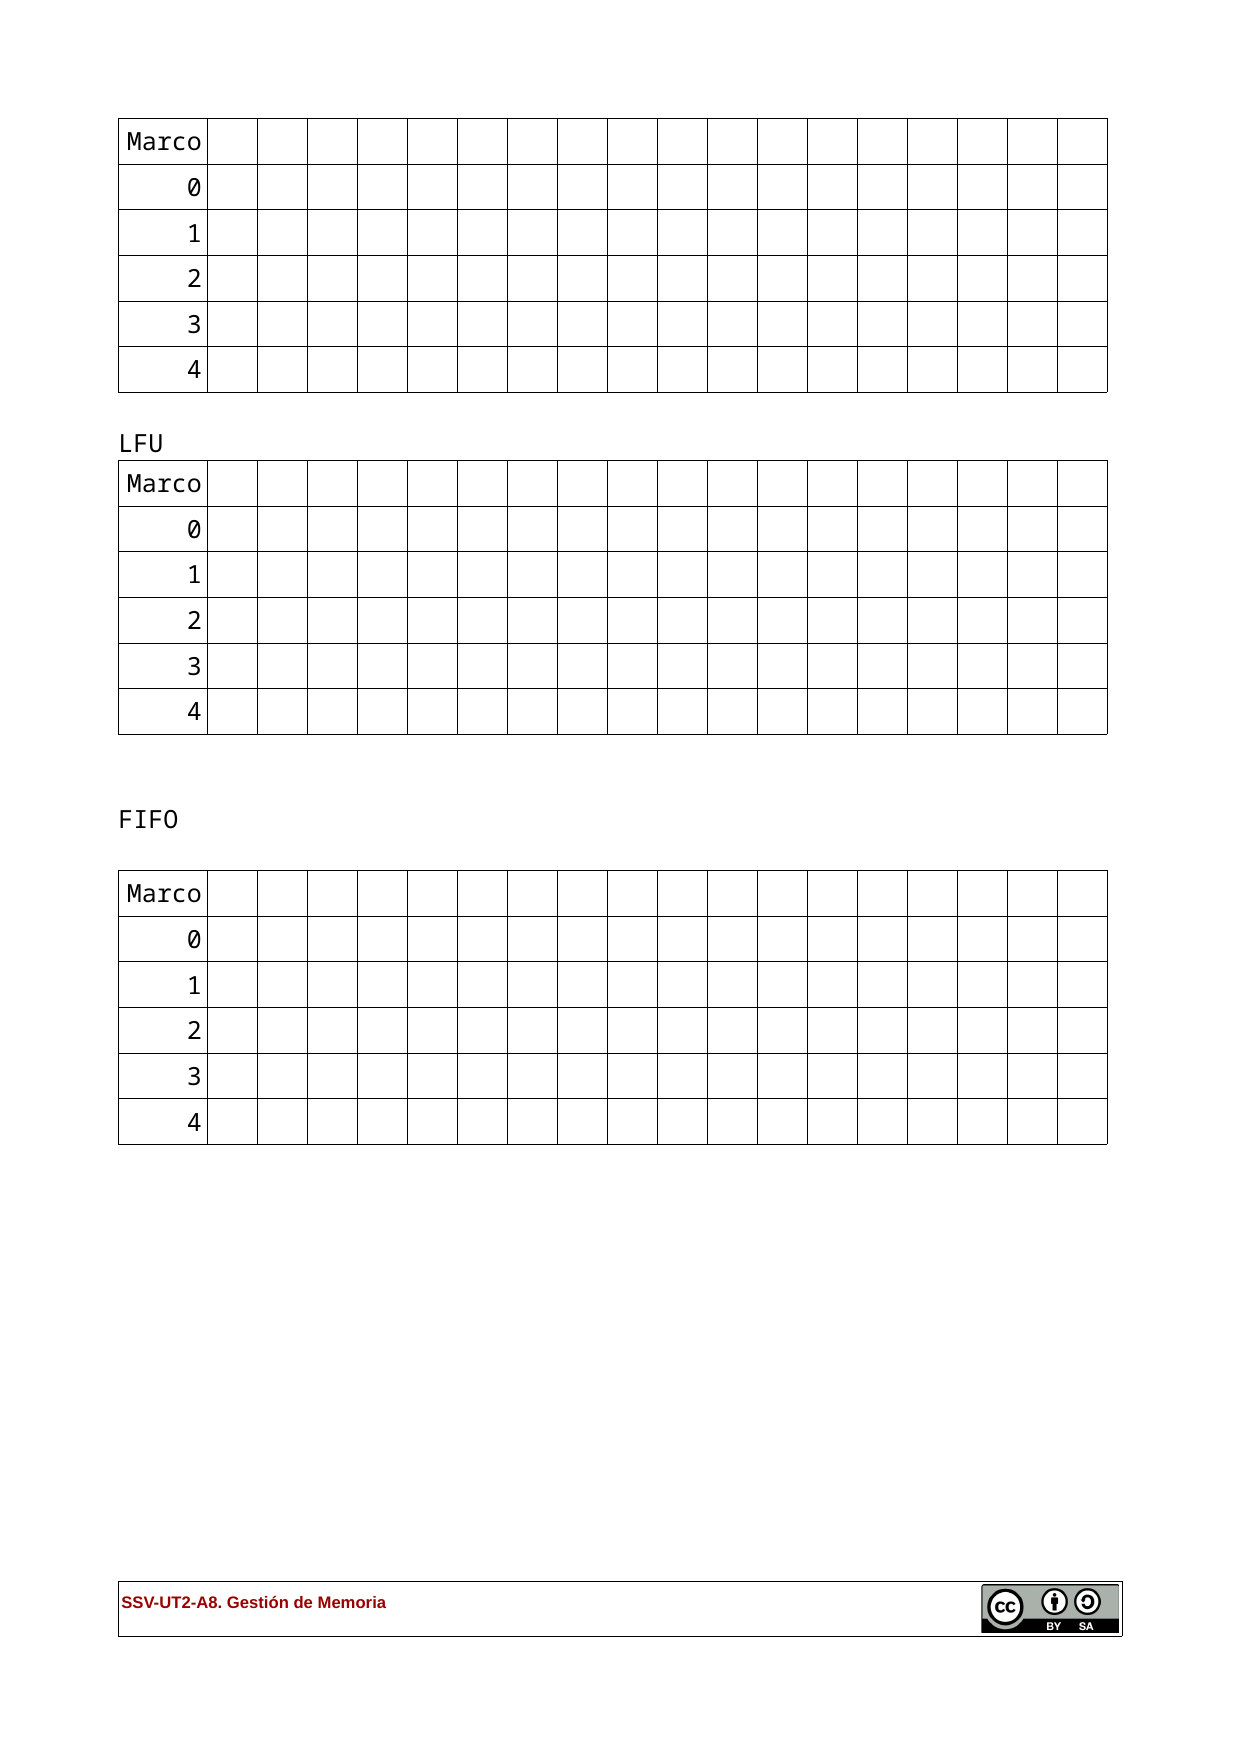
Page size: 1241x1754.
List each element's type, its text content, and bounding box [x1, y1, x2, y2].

table_cell [408, 644, 457, 688]
table_header [758, 871, 807, 916]
table_cell [358, 598, 407, 643]
table_cell 3 [119, 302, 207, 346]
table_cell [608, 598, 657, 643]
table_cell [358, 552, 407, 597]
table_header Marco [119, 461, 207, 506]
table_cell [558, 962, 607, 1007]
table_header [958, 871, 1007, 916]
table_cell [808, 1054, 857, 1098]
table_cell [858, 689, 907, 734]
table_header [408, 461, 457, 506]
table_cell [958, 962, 1007, 1007]
table_cell [308, 1008, 357, 1053]
table_cell [1008, 598, 1057, 643]
table_cell [258, 962, 307, 1007]
table_cell [658, 917, 707, 961]
table_cell [358, 962, 407, 1007]
table_header [858, 461, 907, 506]
table_header [608, 119, 657, 164]
table_cell [258, 552, 307, 597]
table_header [258, 871, 307, 916]
table_cell [958, 507, 1007, 551]
table_header [458, 871, 507, 916]
table_cell [908, 302, 957, 346]
table_cell [308, 917, 357, 961]
table_cell [308, 256, 357, 301]
table_cell [708, 165, 757, 209]
table_header [508, 871, 557, 916]
table_header [708, 871, 757, 916]
table_cell [858, 962, 907, 1007]
table_cell [758, 644, 807, 688]
table_cell [358, 302, 407, 346]
table_cell [1058, 552, 1107, 597]
table_cell [1008, 689, 1057, 734]
table_cell [258, 598, 307, 643]
table_cell [458, 302, 507, 346]
table_cell [958, 302, 1007, 346]
table_cell [1058, 1008, 1107, 1053]
table_cell [308, 1099, 357, 1144]
table_cell [458, 507, 507, 551]
table_header [608, 871, 657, 916]
table_cell [808, 917, 857, 961]
table_cell [258, 689, 307, 734]
table_header [458, 461, 507, 506]
table_header [1008, 461, 1057, 506]
table_cell [808, 302, 857, 346]
table_cell [558, 210, 607, 255]
table_cell [808, 1099, 857, 1144]
table_cell [458, 689, 507, 734]
table_cell [558, 1008, 607, 1053]
table_cell [658, 1099, 707, 1144]
table_header [758, 119, 807, 164]
table_cell [308, 507, 357, 551]
table_cell [408, 962, 457, 1007]
table_cell [808, 962, 857, 1007]
table_header [1058, 871, 1107, 916]
table_cell [508, 644, 557, 688]
table_cell [508, 302, 557, 346]
table_header [408, 871, 457, 916]
table_cell [958, 552, 1007, 597]
table_cell [708, 962, 757, 1007]
table_cell [658, 1008, 707, 1053]
table_cell [458, 552, 507, 597]
table_cell [558, 552, 607, 597]
table_header [658, 119, 707, 164]
table_cell [758, 347, 807, 392]
table_cell [558, 347, 607, 392]
table_cell 1 [119, 552, 207, 597]
table_cell 0 [119, 507, 207, 551]
table_cell [808, 507, 857, 551]
table_cell [208, 962, 257, 1007]
table_cell [658, 210, 707, 255]
table_cell [208, 347, 257, 392]
table_cell 4 [119, 1099, 207, 1144]
table_cell [808, 644, 857, 688]
table_cell [508, 347, 557, 392]
table_cell [908, 165, 957, 209]
table_header [208, 119, 257, 164]
table_cell [808, 165, 857, 209]
table_header Marco [119, 119, 207, 164]
table_cell [808, 1008, 857, 1053]
table_cell [1058, 644, 1107, 688]
table_cell [1008, 210, 1057, 255]
table_cell [708, 302, 757, 346]
table_cell [658, 1054, 707, 1098]
table_cell [708, 917, 757, 961]
table_cell [208, 1099, 257, 1144]
table_cell [308, 165, 357, 209]
table_header [208, 871, 257, 916]
table_cell [508, 507, 557, 551]
table_cell [758, 1008, 807, 1053]
table_cell [458, 598, 507, 643]
table_cell [958, 917, 1007, 961]
table_header [508, 119, 557, 164]
table_cell [708, 644, 757, 688]
table_cell [858, 1099, 907, 1144]
table_cell 4 [119, 689, 207, 734]
table_cell [758, 962, 807, 1007]
table_cell [608, 507, 657, 551]
table_cell [1058, 598, 1107, 643]
table_cell [558, 507, 607, 551]
table_header [858, 119, 907, 164]
table_cell [658, 689, 707, 734]
table_cell [608, 256, 657, 301]
table_cell [958, 1008, 1007, 1053]
table_cell [858, 347, 907, 392]
table_cell [508, 1008, 557, 1053]
table_cell [458, 1099, 507, 1144]
table_cell [558, 1099, 607, 1144]
table_cell 3 [119, 644, 207, 688]
table_cell [258, 165, 307, 209]
table_cell [258, 917, 307, 961]
table_header [308, 871, 357, 916]
table_cell [658, 347, 707, 392]
table_cell [658, 165, 707, 209]
table_cell [508, 689, 557, 734]
table_cell [408, 347, 457, 392]
table_cell [208, 210, 257, 255]
table_header [258, 119, 307, 164]
table_cell [758, 165, 807, 209]
table_header [1008, 119, 1057, 164]
table_header [808, 461, 857, 506]
table_cell [1058, 256, 1107, 301]
table_cell [358, 689, 407, 734]
table_cell [858, 302, 907, 346]
table_header [258, 461, 307, 506]
table_cell [758, 507, 807, 551]
table_cell [858, 552, 907, 597]
table_cell [358, 917, 407, 961]
table_cell [808, 598, 857, 643]
table_cell [358, 644, 407, 688]
table_cell [208, 165, 257, 209]
table_header [708, 461, 757, 506]
table_cell [1008, 507, 1057, 551]
table_cell [1008, 165, 1057, 209]
table_cell [1008, 302, 1057, 346]
table_cell [858, 256, 907, 301]
table_cell [1058, 347, 1107, 392]
table_cell [208, 917, 257, 961]
table_cell [508, 256, 557, 301]
table_header [658, 461, 707, 506]
table_cell [708, 256, 757, 301]
table_cell [358, 165, 407, 209]
table_cell [608, 552, 657, 597]
table_cell [558, 917, 607, 961]
table_cell [1058, 917, 1107, 961]
table_cell [458, 962, 507, 1007]
table_cell [1008, 256, 1057, 301]
table_cell 1 [119, 962, 207, 1007]
table_cell [958, 347, 1007, 392]
table_cell [208, 302, 257, 346]
table_cell [508, 917, 557, 961]
table_cell [1008, 917, 1057, 961]
table_cell [1058, 1099, 1107, 1144]
table_cell [358, 1054, 407, 1098]
table_cell [908, 507, 957, 551]
table_cell [458, 210, 507, 255]
table_cell [858, 210, 907, 255]
table_header [508, 461, 557, 506]
table_cell [808, 210, 857, 255]
table_cell [258, 302, 307, 346]
table_header [308, 119, 357, 164]
table_header [708, 119, 757, 164]
table_cell [358, 347, 407, 392]
table_cell [408, 1054, 457, 1098]
table_cell [908, 210, 957, 255]
table_cell [958, 689, 1007, 734]
table_header [208, 461, 257, 506]
table_header [808, 119, 857, 164]
table_header [908, 461, 957, 506]
table_cell [658, 962, 707, 1007]
table_cell [858, 1008, 907, 1053]
table_cell [708, 1099, 757, 1144]
table_cell [708, 552, 757, 597]
table_header [1058, 461, 1107, 506]
table_cell [458, 347, 507, 392]
table_cell [608, 210, 657, 255]
table_cell 1 [119, 210, 207, 255]
table_cell [708, 210, 757, 255]
table_cell [508, 598, 557, 643]
table_cell 2 [119, 598, 207, 643]
table_cell [908, 917, 957, 961]
table_cell [658, 552, 707, 597]
table_cell [508, 962, 557, 1007]
table_cell [758, 1054, 807, 1098]
table_cell [658, 256, 707, 301]
table_cell [508, 1054, 557, 1098]
table_cell [658, 507, 707, 551]
table_cell [258, 1099, 307, 1144]
table_cell [858, 1054, 907, 1098]
table_cell [308, 644, 357, 688]
table_cell [458, 165, 507, 209]
table_cell [558, 598, 607, 643]
table_cell [758, 210, 807, 255]
table_cell [558, 302, 607, 346]
table_cell [408, 598, 457, 643]
table_header [908, 119, 957, 164]
table_cell [308, 347, 357, 392]
table_cell 4 [119, 347, 207, 392]
table_cell [1058, 962, 1107, 1007]
table_cell [758, 598, 807, 643]
table_cell [258, 256, 307, 301]
table_cell [958, 644, 1007, 688]
table_cell [558, 644, 607, 688]
table_header [358, 119, 407, 164]
table_cell [1008, 347, 1057, 392]
table_cell [408, 165, 457, 209]
table_cell [358, 507, 407, 551]
table_header Marco [119, 871, 207, 916]
table_cell [208, 507, 257, 551]
table_cell [858, 917, 907, 961]
table_cell 2 [119, 256, 207, 301]
table_cell [258, 1008, 307, 1053]
table_cell [758, 917, 807, 961]
table_cell [408, 689, 457, 734]
table_cell [358, 210, 407, 255]
table_cell [808, 347, 857, 392]
table_cell [858, 644, 907, 688]
table_cell [408, 507, 457, 551]
table_cell [408, 302, 457, 346]
table_cell [608, 917, 657, 961]
table_cell [758, 1099, 807, 1144]
table_cell [308, 302, 357, 346]
table_cell [208, 598, 257, 643]
table_cell [608, 689, 657, 734]
table_cell [958, 210, 1007, 255]
table_header [358, 871, 407, 916]
table_cell [1008, 644, 1057, 688]
table_cell [958, 256, 1007, 301]
text LFU [118, 426, 1122, 460]
table_cell [1008, 1008, 1057, 1053]
table_cell [508, 1099, 557, 1144]
table_cell [858, 165, 907, 209]
table_cell 2 [119, 1008, 207, 1053]
table_cell [308, 552, 357, 597]
table_cell [408, 210, 457, 255]
table_cell [608, 644, 657, 688]
table_cell [308, 689, 357, 734]
table_header [408, 119, 457, 164]
table_cell 0 [119, 917, 207, 961]
table_header [658, 871, 707, 916]
table_cell [708, 689, 757, 734]
table_header [558, 461, 607, 506]
table_cell [508, 210, 557, 255]
table_cell [708, 598, 757, 643]
table_cell [908, 598, 957, 643]
table_cell 3 [119, 1054, 207, 1098]
table_cell [258, 644, 307, 688]
text FIFO [118, 802, 1122, 836]
table_cell [908, 552, 957, 597]
table_cell [408, 917, 457, 961]
table_cell [558, 256, 607, 301]
table_cell [408, 1099, 457, 1144]
table_header [308, 461, 357, 506]
table_cell [608, 962, 657, 1007]
table_header [958, 119, 1007, 164]
table_cell [908, 256, 957, 301]
table_cell [308, 1054, 357, 1098]
table_cell [1008, 962, 1057, 1007]
table_cell [658, 598, 707, 643]
table_cell [808, 689, 857, 734]
table_header [858, 871, 907, 916]
table_cell [708, 347, 757, 392]
table_header [758, 461, 807, 506]
table_cell [908, 347, 957, 392]
table_cell [258, 507, 307, 551]
table_header [608, 461, 657, 506]
table_header [1008, 871, 1057, 916]
table_header [558, 871, 607, 916]
table_cell [208, 256, 257, 301]
table_cell [1008, 1054, 1057, 1098]
table_cell [658, 644, 707, 688]
table_cell [458, 1008, 507, 1053]
table_cell [758, 256, 807, 301]
table_cell [608, 1099, 657, 1144]
table_cell [708, 507, 757, 551]
table_cell [208, 1008, 257, 1053]
table_cell [608, 1054, 657, 1098]
table_cell [958, 1099, 1007, 1144]
table_cell [958, 165, 1007, 209]
table_cell [308, 210, 357, 255]
table_cell [558, 1054, 607, 1098]
table_header [958, 461, 1007, 506]
table_header [1058, 119, 1107, 164]
table_cell [458, 917, 507, 961]
table_cell [558, 689, 607, 734]
picture [981, 1584, 1119, 1633]
table_cell [408, 1008, 457, 1053]
table_cell [808, 552, 857, 597]
table_cell [458, 644, 507, 688]
table_cell [408, 256, 457, 301]
table_cell [208, 689, 257, 734]
table_header [808, 871, 857, 916]
table_cell [958, 1054, 1007, 1098]
table_cell [858, 507, 907, 551]
table_cell [908, 689, 957, 734]
table_cell [908, 1099, 957, 1144]
table_cell [758, 302, 807, 346]
table_cell [1058, 165, 1107, 209]
table_cell [758, 689, 807, 734]
table_cell [1058, 689, 1107, 734]
table_cell [208, 552, 257, 597]
table_header [908, 871, 957, 916]
table_cell [308, 962, 357, 1007]
table_header [358, 461, 407, 506]
table_cell [1008, 1099, 1057, 1144]
table_cell [858, 598, 907, 643]
table_cell [458, 256, 507, 301]
table_cell [908, 1054, 957, 1098]
table_cell [208, 1054, 257, 1098]
table_cell [558, 165, 607, 209]
table_cell [208, 644, 257, 688]
table_cell [708, 1054, 757, 1098]
table_cell [608, 347, 657, 392]
table_cell 0 [119, 165, 207, 209]
table_cell [508, 552, 557, 597]
table_cell [808, 256, 857, 301]
table_cell [408, 552, 457, 597]
table_cell [708, 1008, 757, 1053]
table_cell [258, 210, 307, 255]
table_cell [1058, 302, 1107, 346]
table_cell [758, 552, 807, 597]
table_cell [958, 598, 1007, 643]
table_cell [658, 302, 707, 346]
table_cell [508, 165, 557, 209]
table_cell [1058, 210, 1107, 255]
table_cell [458, 1054, 507, 1098]
table_cell [1008, 552, 1057, 597]
table_header [558, 119, 607, 164]
table_cell [608, 302, 657, 346]
table_cell [358, 256, 407, 301]
table_cell [908, 1008, 957, 1053]
table_cell [358, 1008, 407, 1053]
table_cell [258, 347, 307, 392]
table_cell [608, 1008, 657, 1053]
table_cell [258, 1054, 307, 1098]
table_cell [908, 962, 957, 1007]
table_cell [608, 165, 657, 209]
table_cell [1058, 1054, 1107, 1098]
table_cell [1058, 507, 1107, 551]
table_cell [908, 644, 957, 688]
table_header [458, 119, 507, 164]
table_cell [358, 1099, 407, 1144]
table_cell [308, 598, 357, 643]
